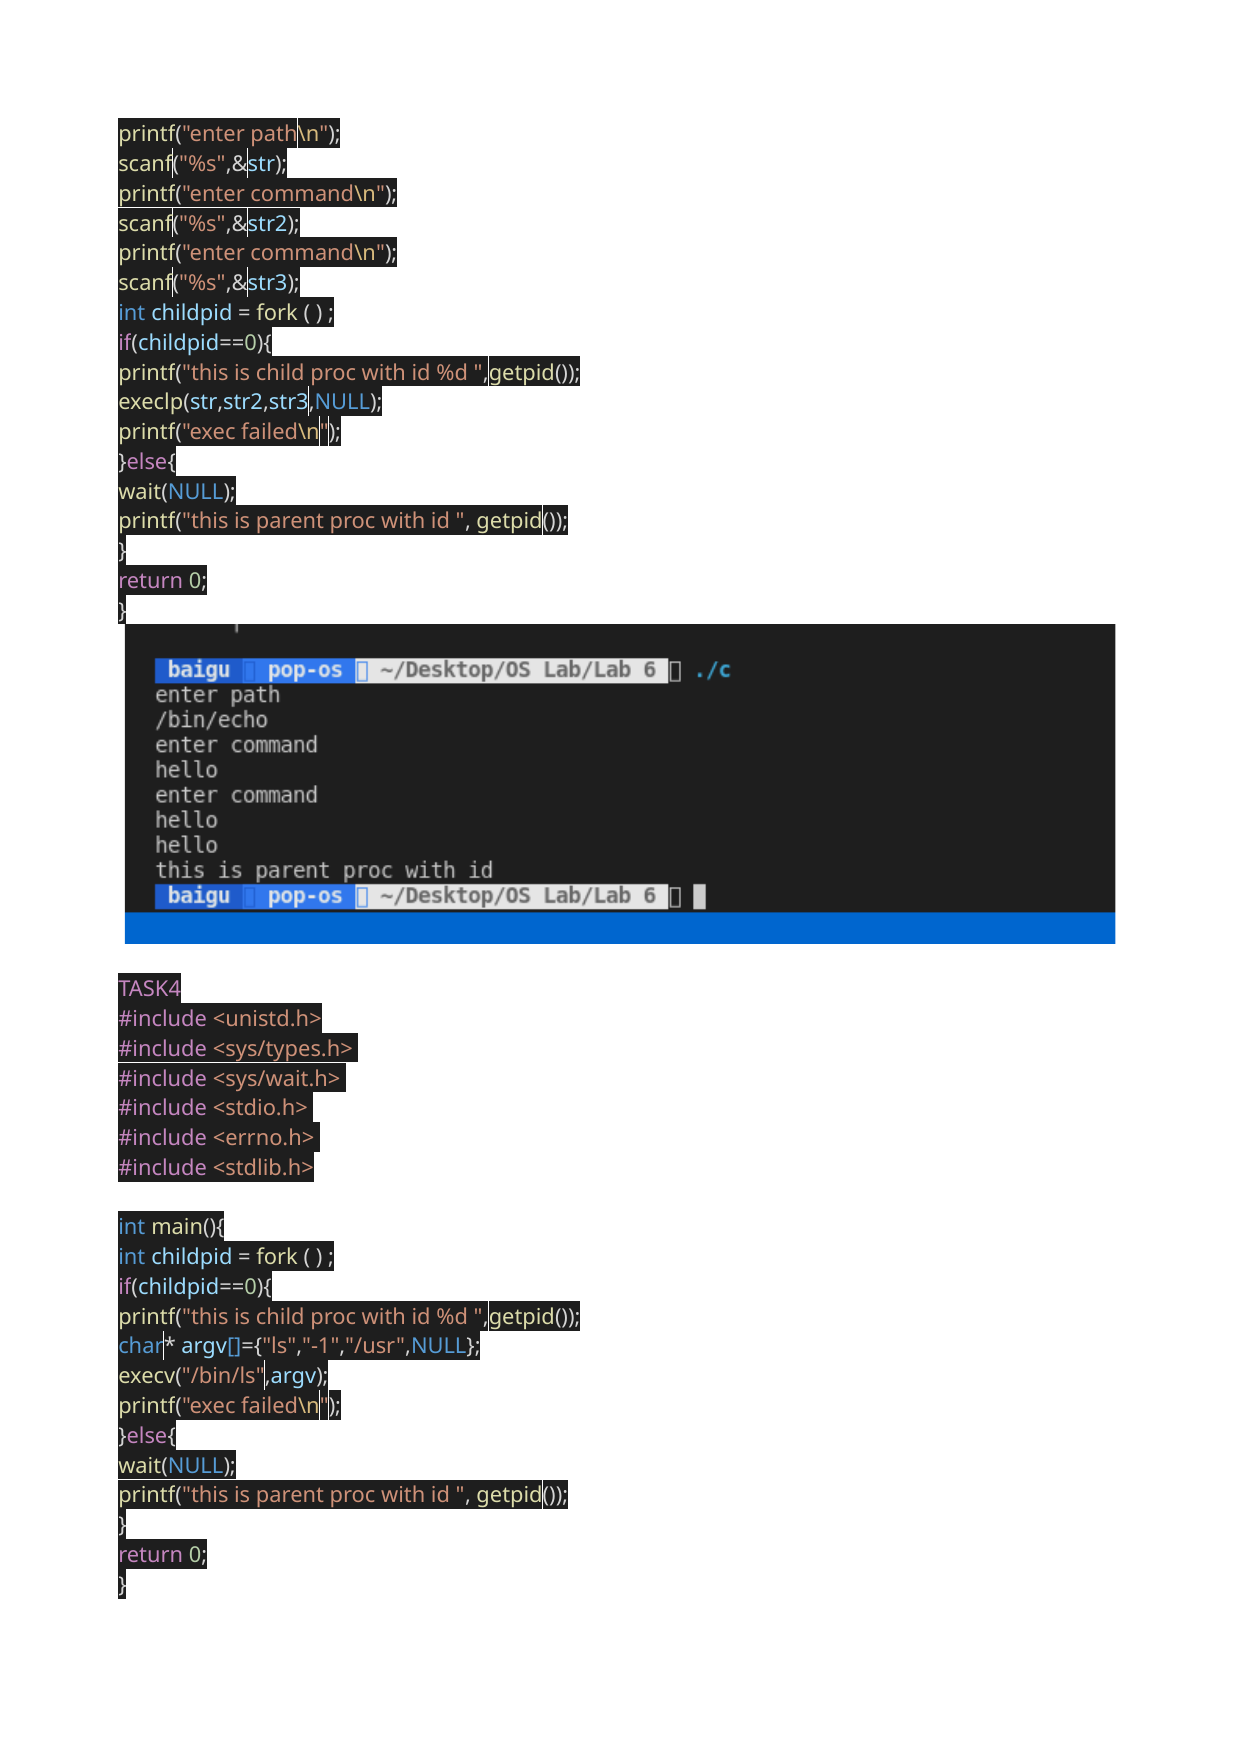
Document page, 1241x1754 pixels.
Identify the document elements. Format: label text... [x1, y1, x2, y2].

text wait(NULL); [118, 1450, 1122, 1479]
picture [124, 624, 1116, 944]
text execv("/bin/ls",argv); [118, 1360, 1122, 1390]
text printf("this is parent proc with id ", getpid()); [118, 1479, 1122, 1509]
text scanf("%s",&str3); [118, 267, 1122, 297]
text printf("enter command\n"); [118, 178, 1122, 207]
text return 0; [118, 565, 1122, 595]
text }else{ [118, 1420, 1122, 1450]
text char* argv[]={"ls","-1","/usr",NULL}; [118, 1331, 1122, 1360]
text if(childpid==0){ [118, 327, 1122, 356]
text } [118, 595, 1122, 624]
text #include <errno.h> [118, 1122, 1122, 1152]
text printf("enter command\n"); [118, 237, 1122, 267]
text printf("this is child proc with id %d ",getpid()); [118, 356, 1122, 386]
text } [118, 535, 1122, 565]
text if(childpid==0){ [118, 1271, 1122, 1301]
text #include <stdlib.h> [118, 1152, 1122, 1182]
text return 0; [118, 1539, 1122, 1569]
text } [118, 1509, 1122, 1539]
text scanf("%s",&str2); [118, 207, 1122, 237]
text #include <stdio.h> [118, 1092, 1122, 1122]
text wait(NULL); [118, 476, 1122, 505]
text TASK4 [118, 973, 1122, 1003]
text int main(){ [118, 1211, 1122, 1241]
text printf("enter path\n"); [118, 118, 1122, 148]
text printf("this is child proc with id %d ",getpid()); [118, 1301, 1122, 1331]
text int childpid = fork ( ) ; [118, 1241, 1122, 1271]
text #include <sys/wait.h> [118, 1062, 1122, 1092]
text printf("this is parent proc with id ", getpid()); [118, 505, 1122, 535]
text }else{ [118, 446, 1122, 476]
text printf("exec failed\n"); [118, 1390, 1122, 1420]
text #include <sys/types.h> [118, 1033, 1122, 1062]
text execlp(str,str2,str3,NULL); [118, 386, 1122, 416]
text int childpid = fork ( ) ; [118, 297, 1122, 327]
text printf("exec failed\n"); [118, 416, 1122, 446]
text } [118, 1569, 1122, 1599]
text scanf("%s",&str); [118, 148, 1122, 178]
text #include <unistd.h> [118, 1003, 1122, 1033]
